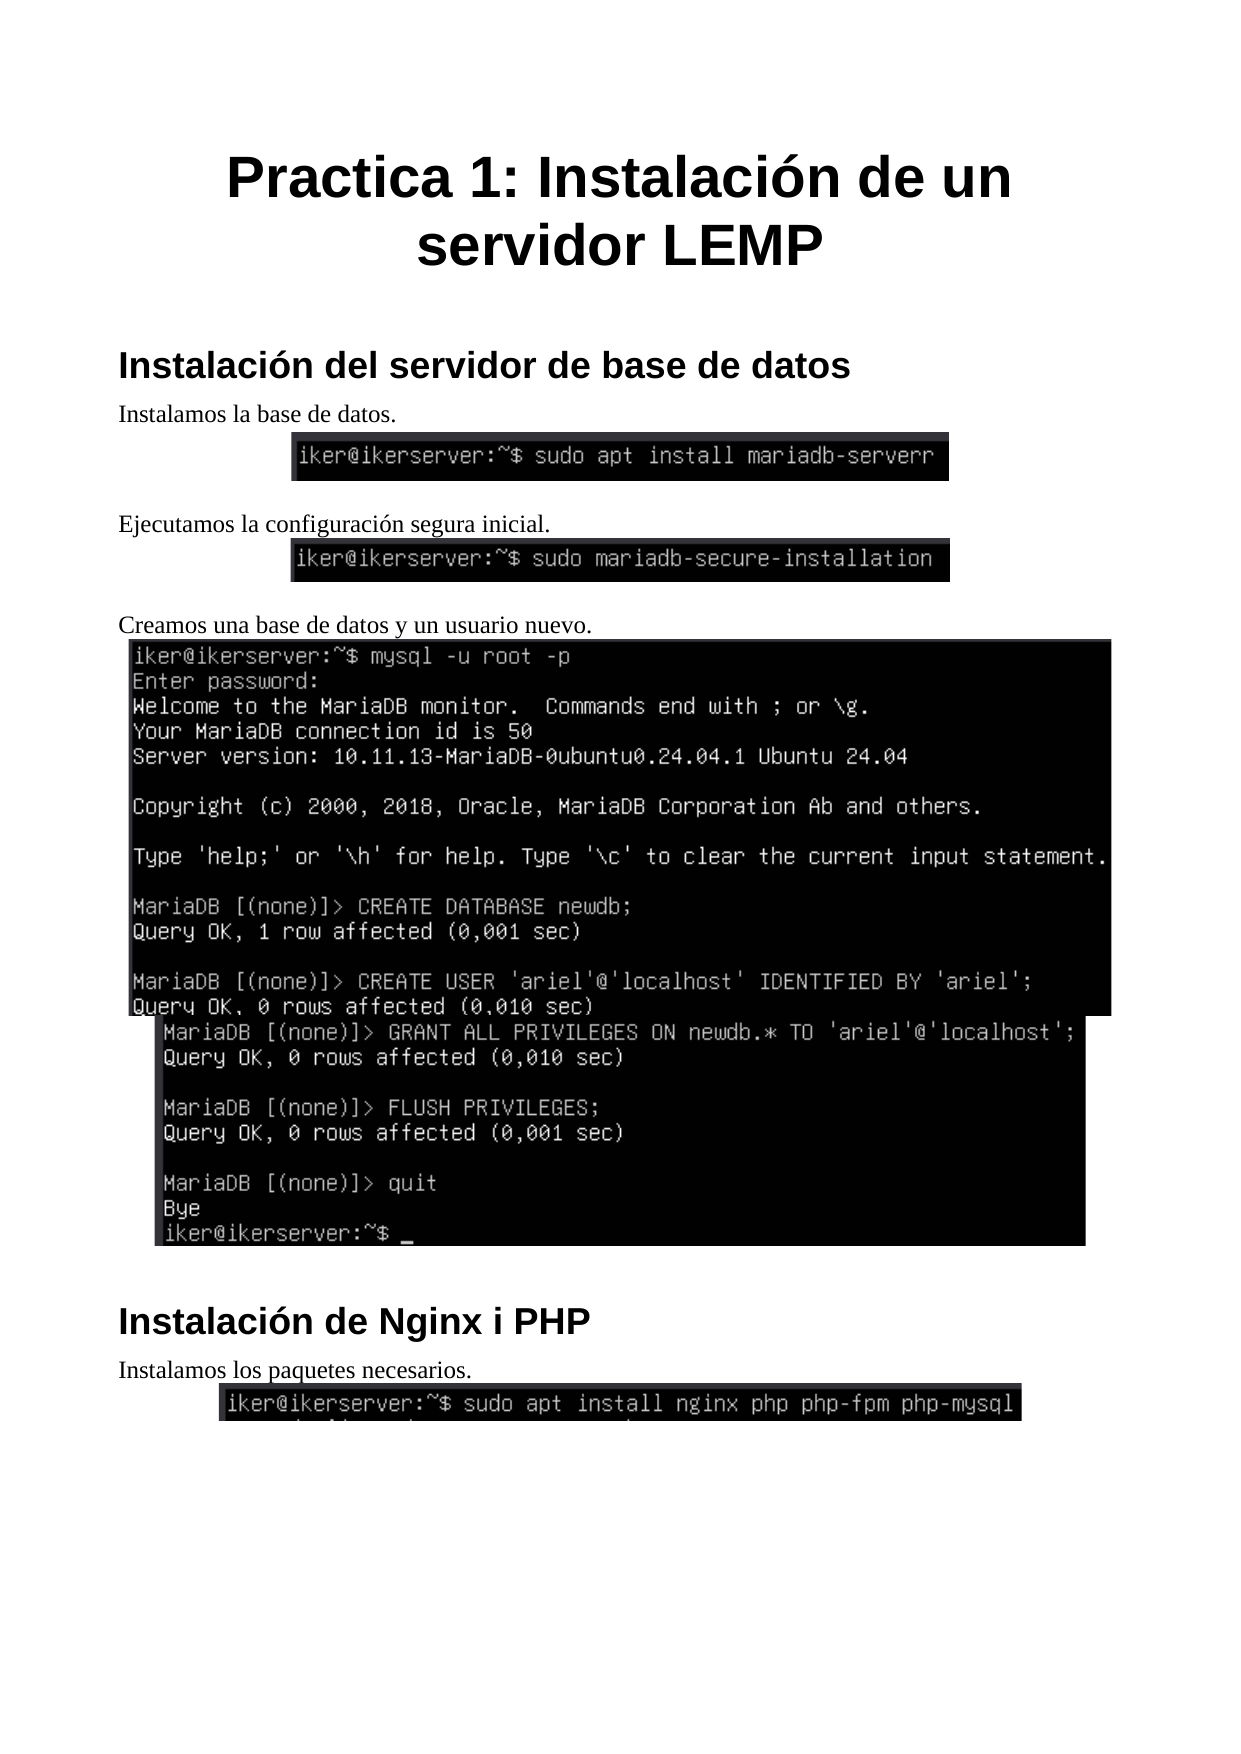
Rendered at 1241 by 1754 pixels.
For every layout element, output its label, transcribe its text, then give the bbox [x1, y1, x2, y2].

picture [128, 639, 1112, 1246]
text Instalamos la base de datos. [118, 399, 1122, 428]
subtitle Instalación del servidor de base de datos [118, 343, 1122, 387]
text Instalamos los paquetes necesarios. [118, 1355, 1122, 1383]
title Practica 1: Instalación de un servidor LEMP [118, 143, 1122, 277]
text Creamos una base de datos y un usuario nuevo. [118, 611, 1122, 639]
picture [291, 432, 949, 481]
picture [290, 538, 950, 582]
text Ejecutamos la configuración segura inicial. [118, 509, 1122, 538]
subtitle Instalación de Nginx i PHP [118, 1299, 1122, 1342]
picture [218, 1383, 1022, 1421]
